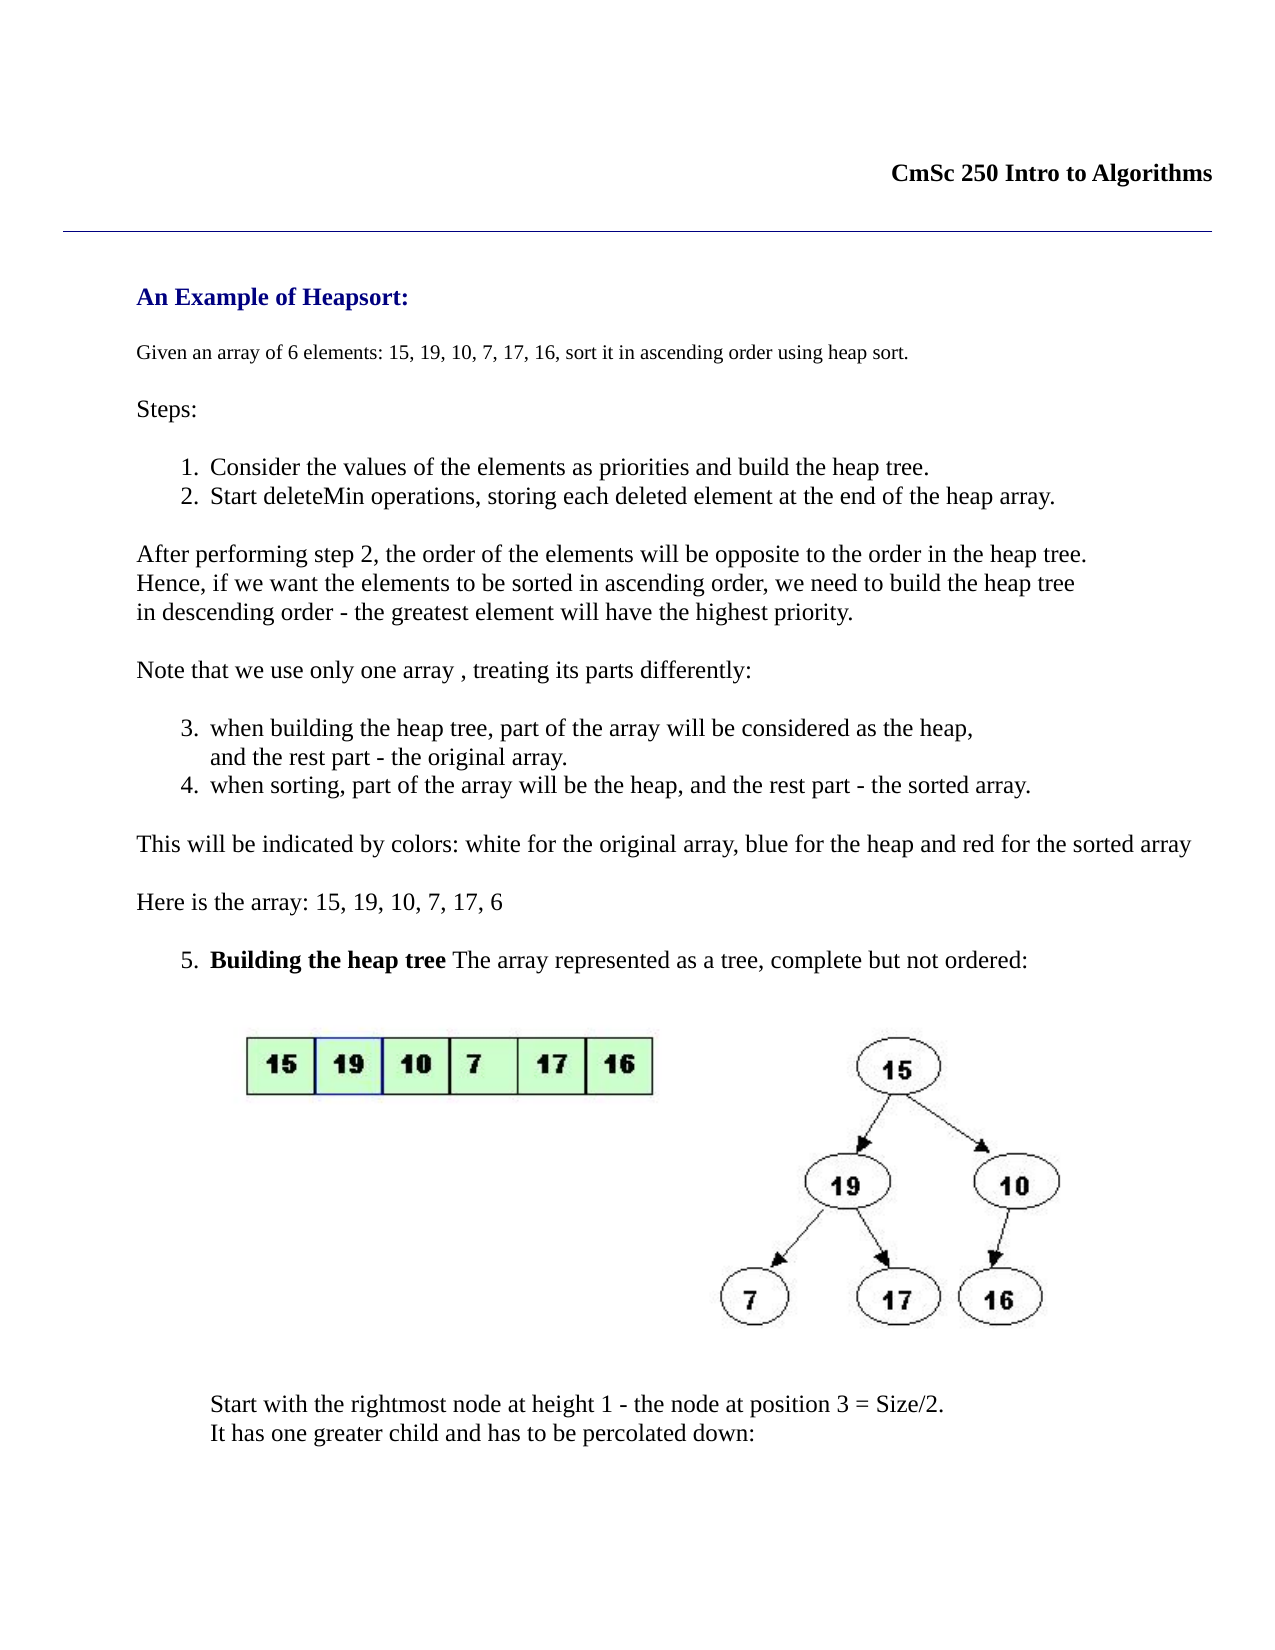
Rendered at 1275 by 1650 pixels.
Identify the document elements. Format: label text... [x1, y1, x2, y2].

table_header CmSc 250 Intro to Algorithms [52, 147, 1223, 271]
picture [209, 1003, 1093, 1360]
table_cell An Example of Heapsort: Given an array of 6 elements: 15, 19, 10, 7, 17, 16, sort it in ascending order using heap sort. Steps: Consider the values of the elements as priorities and build the heap tree. Start deleteMin operations, storing each deleted element at the end of the heap array. After performing step 2, the order of the elements will be opposite to the order in the heap tree. Hence, if we want the elements to be sorted in ascending order, we need to build the heap tree in descending order - the greatest element will have the highest priority. Note that we use only one array , treating its parts differently: when building the heap tree, part of the array will be considered as the heap, and the rest part - the original array. when sorting, part of the array will be the heap, and the rest part - the sorted array. This will be indicated by colors: white for the original array, blue for the heap and red for the sorted array Here is the array: 15, 19, 10, 7, 17, 6 Building the heap tree The array represented as a tree, complete but not ordered: Start with the rightmost node at height 1 - the node at position 3 = Size/2. It has one greater child and has to be percolated down: After processing array[3] the situation is: Next comes array[2]. Its children are smaller, so no percolation is needed. The last node to be processed is array[1]. Its left child is the greater of the children. The item at array[1] has to be percolated down to the left, swapped with array[2]. As a result the situation is: The children of array[2] are greater, and item 15 has to be moved down further, swapped with array[5]. Now the tree is ordered, and the binary heap is built. Sorting - performing deleteMax operations: 1. Delete the top element 19. 1.1. Store 19 in a temporary place. A hole is created at the top 1.2. Swap 19 with the last element of the heap. As 10 will be adjusted in the heap, its cell will no longer be a part of the heap. Instead it becomes a cell from the sorted array 1.3. Percolate down the hole 1.4. Percolate once more (10 is less that 15, so it cannot be inserted in the previous hole) Now 10 can be inserted in the hole 2. DeleteMax the top element 17 2.1. Store 17 in a temporary place. A hole is created at the top 2.2. Swap 17 with the last element of the heap. As 10 will be adjusted in the heap, its cell will no longer be a part of the heap. Instead it becomes a cell from the sorted array 2.3. The element 10 is less than the children of the hole, and we percolate the hole down: 2.4. Insert 10 in the hole 3. DeleteMax 16 3.1. Store 16 in a temporary place. A hole is created at the top 3.2. Swap 16 with the last element of the heap. As 7 will be adjusted in the heap, its cell will no longer be a part of the heap. Instead it becomes a cell from the sorted array 3.3. Percolate the hole down (7 cannot be inserted there - it is less than the children of the hole) 3.4. Insert 7 in the hole 4. DeleteMax the top element 15 4.1. Store 15 in a temporary location. A hole is created. 4.2. Swap 15 with the last element of the heap. As 10 will be adjusted in the heap, its cell will no longer be a part of the heap. Instead it becomes a position from the sorted array 4.3. Store 10 in the hole (10 is greater than the children of the hole) 5. DeleteMax the top element 10. 5.1. Remove 10 from the heap and store it into a temporary location. 5.2. Swap 10 with the last element of the heap. As 7 will be adjusted in the heap, its cell will no longer be a part of the heap. Instead it becomes a cell from the sorted array 5.3. Store 7 in the hole (as the only remaining element in the heap 7 is the last element from the heap, so now the array is sorted [52, 271, 1223, 1487]
